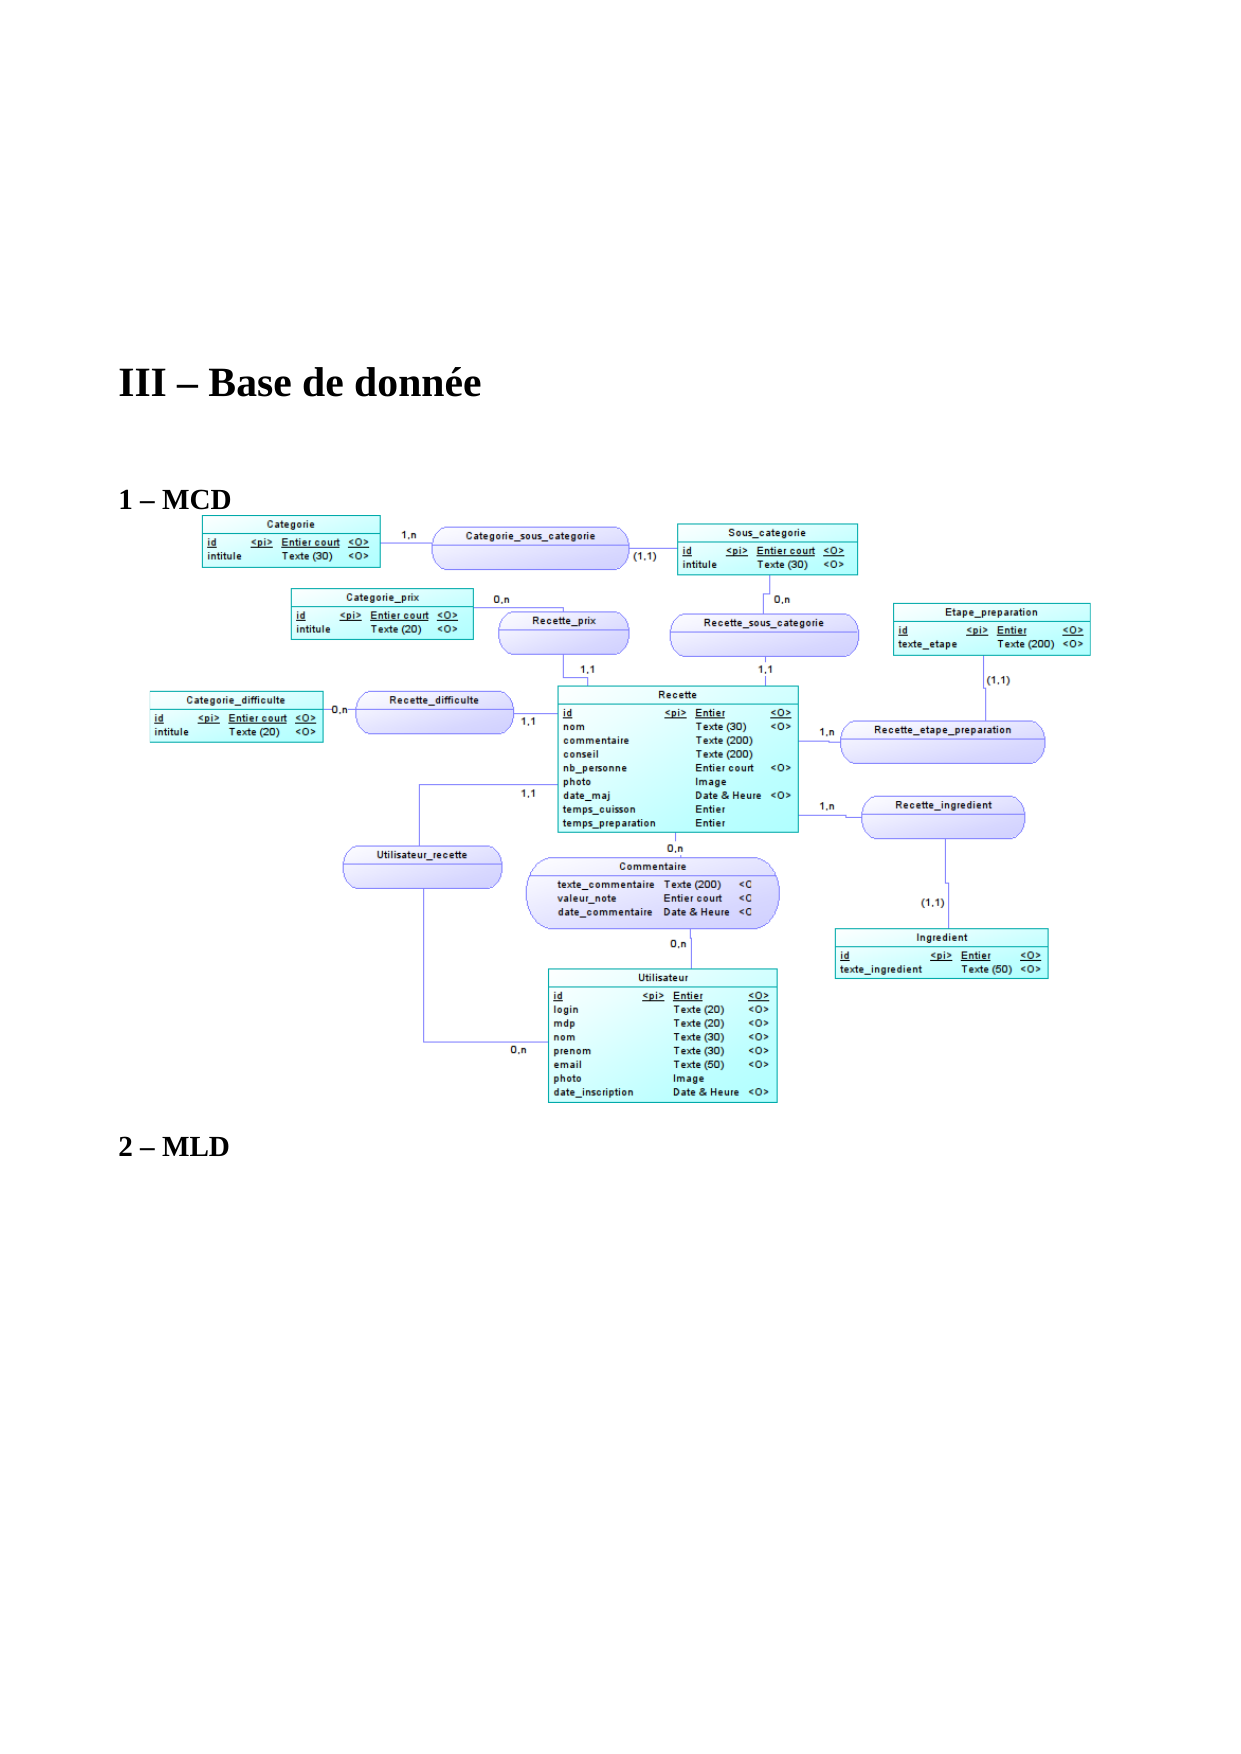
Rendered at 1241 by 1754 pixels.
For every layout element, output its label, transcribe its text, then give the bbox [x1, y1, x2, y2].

picture [149, 515, 1091, 1103]
text 1 – MCD [118, 482, 1122, 516]
text 2 – MLD [118, 1129, 1122, 1163]
text III – Base de donnée [118, 358, 1122, 406]
